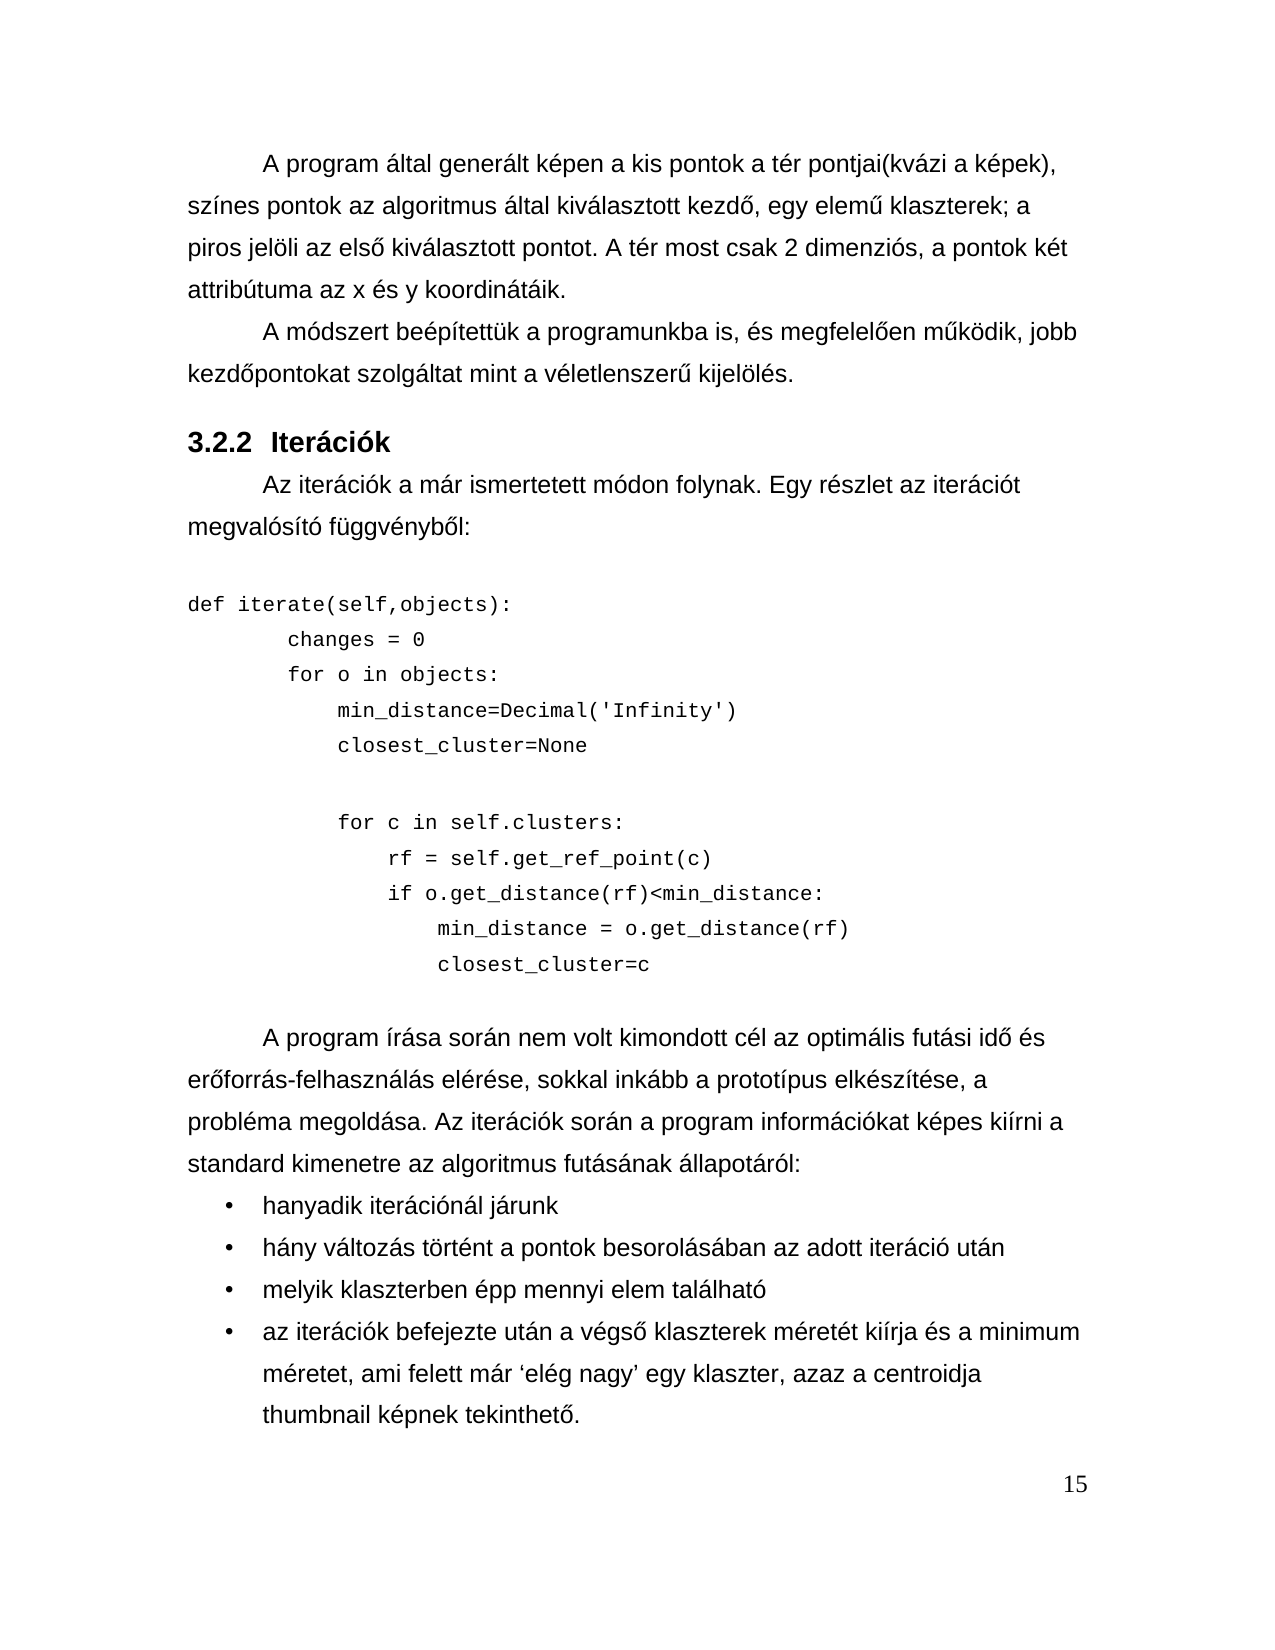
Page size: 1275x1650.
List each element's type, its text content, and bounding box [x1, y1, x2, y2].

list hanyadik iterációnál járunk [225, 1192, 1087, 1219]
list melyik klaszterben épp mennyi elem található [225, 1276, 1087, 1303]
text rf = self.get_ref_point(c) [187, 848, 1087, 871]
text min_distance=Decimal('Infinity') [187, 700, 1087, 723]
text A program írása során nem volt kimondott cél az optimális futási idő és erőforrás-felhasználás elérése, sokkal inkább a prototípus elkészítése, a probléma megoldása. Az iterációk során a program információkat képes kiírni a standard kimenetre az algoritmus futásának állapotáról: [187, 1024, 1087, 1178]
text for c in self.clusters: [187, 812, 1087, 836]
list hány változás történt a pontok besorolásában az adott iteráció után [225, 1233, 1087, 1262]
text A program által generált képen a kis pontok a tér pontjai(kvázi a képek), színes pontok az algoritmus által kiválasztott kezdő, egy elemű klaszterek; a piros jelöli az első kiválasztott pontot. A tér most csak 2 dimenziós, a pontok két attribútuma az x és y koordinátáik. [187, 150, 1087, 303]
text for o in objects: [187, 664, 1087, 688]
text closest_cluster=None [187, 735, 1087, 759]
subtitle Iterációk [187, 426, 1087, 459]
text A módszert beépítettük a programunkba is, és megfelelően működik, jobb kezdőpontokat szolgáltat mint a véletlenszerű kijelölés. [187, 317, 1087, 387]
list az iterációk befejezte után a végső klaszterek méretét kiírja és a minimum méretet, ami felett már ‘elég nagy’ egy klaszter, azaz a centroidja thumbnail képnek tekinthető. [225, 1317, 1087, 1429]
text Az iterációk a már ismertetett módon folynak. Egy részlet az iterációt megvalósító függvényből: [187, 471, 1087, 541]
text min_distance = o.get_distance(rf) [187, 918, 1087, 942]
text closest_cluster=c [187, 954, 1087, 977]
text def iterate(self,objects): [187, 593, 1087, 617]
text if o.get_distance(rf)<min_distance: [187, 883, 1087, 907]
text changes = 0 [187, 629, 1087, 653]
